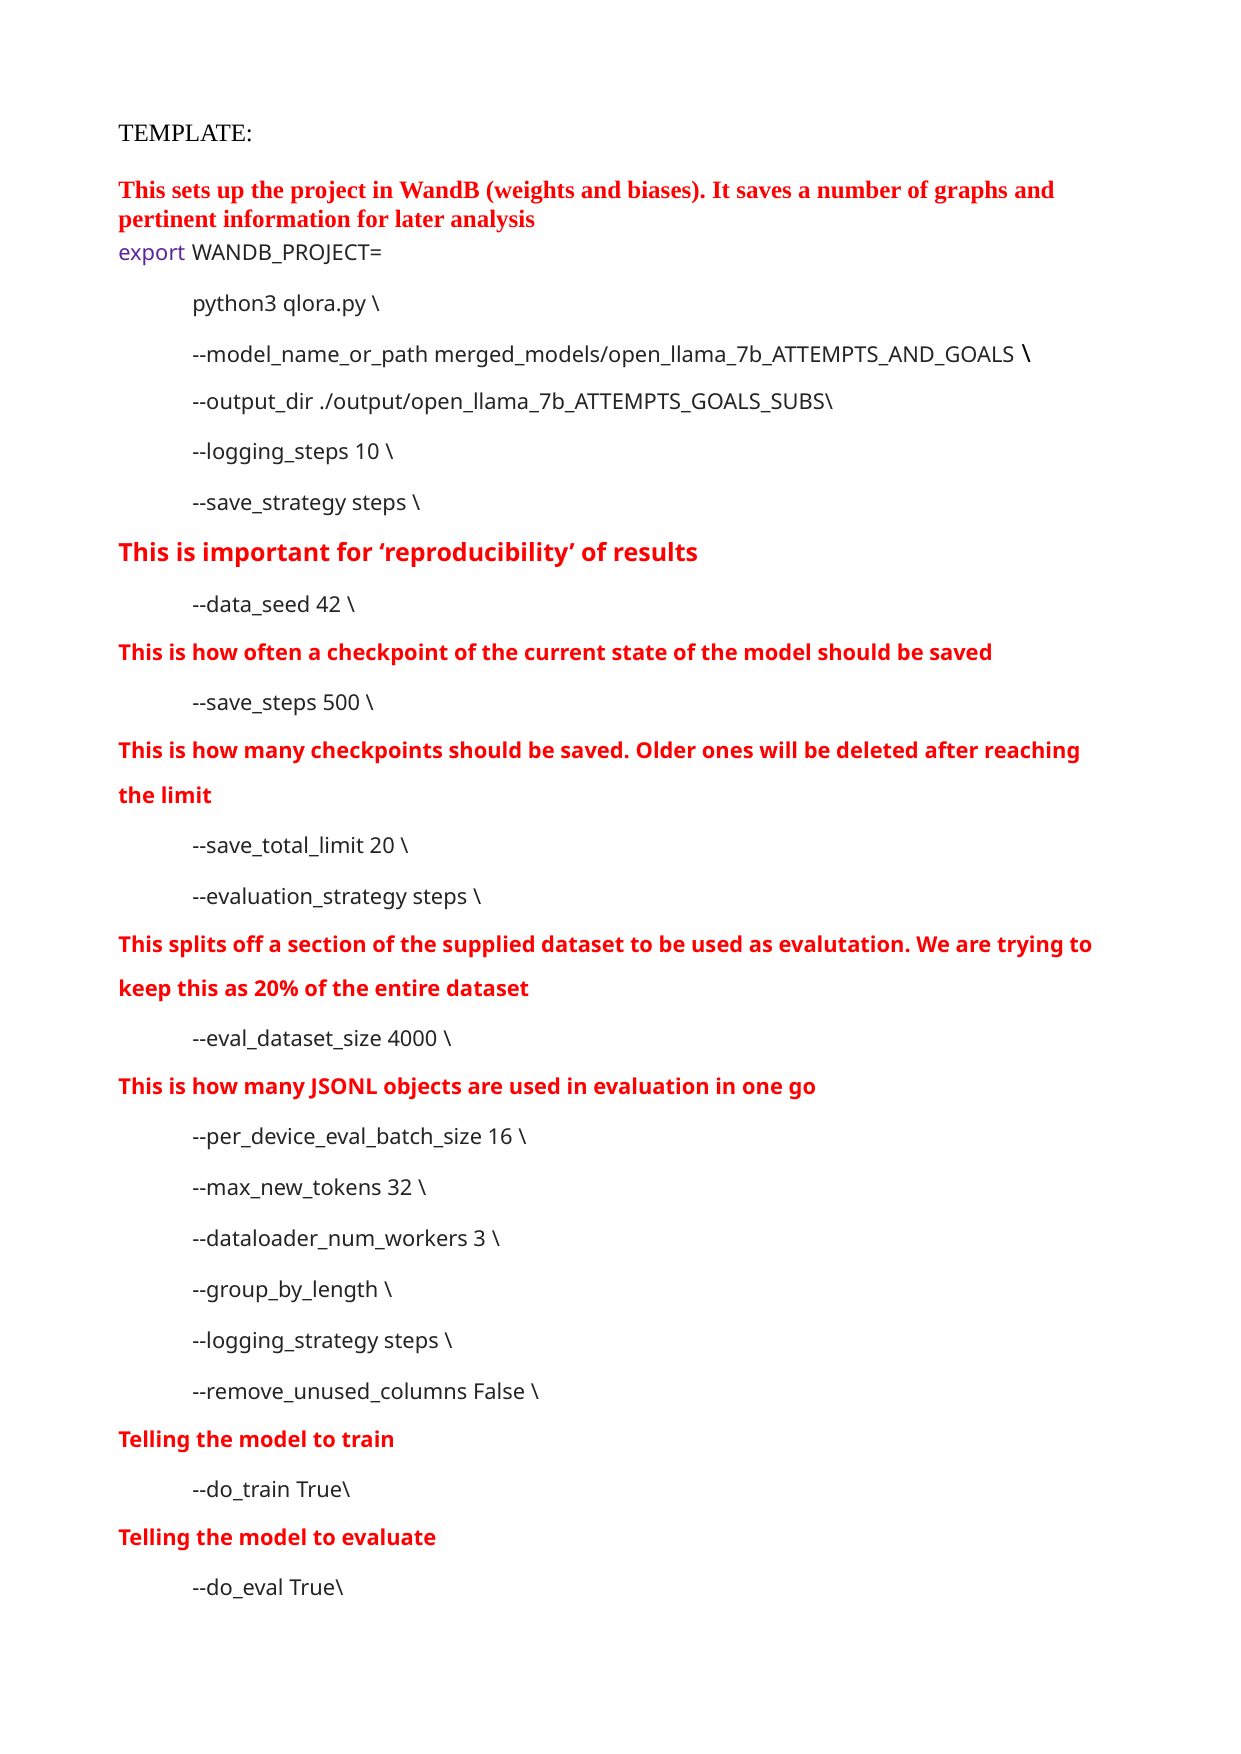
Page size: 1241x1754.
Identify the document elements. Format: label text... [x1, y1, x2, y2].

text This sets up the project in WandB (weights and biases). It saves a number of graphs and pertinent information for later analysis [118, 176, 1122, 233]
text Telling the model to train --do_train True\ [118, 1424, 1122, 1505]
text export WANDB_PROJECT= [118, 233, 1122, 267]
text This is how often a checkpoint of the current state of the model should be saved --save_steps 500 \ [118, 637, 1122, 718]
text This is how many checkpoints should be saved. Older ones will be deleted after reaching the limit --save_total_limit 20 \ --evaluation_strategy steps \ [118, 735, 1122, 912]
text This is how many JSONL objects are used in evaluation in one go --per_device_eval_batch_size 16 \ --max_new_tokens 32 \ --dataloader_num_workers 3 \ --group_by_length \ --logging_strategy steps \ --remove_unused_columns False \ [118, 1071, 1122, 1407]
text Telling the model to evaluate --do_eval True\ [118, 1522, 1122, 1603]
text python3 qlora.py \ --model_name_or_path merged_models/open_llama_7b_ATTEMPTS_AND_GOALS \ [118, 284, 1122, 369]
text TEMPLATE: [118, 118, 1122, 147]
text --output_dir ./output/open_llama_7b_ATTEMPTS_GOALS_SUBS\ --logging_steps 10 \ --save_strategy steps \ [118, 386, 1122, 518]
text This splits off a section of the supplied dataset to be used as evalutation. We are trying to keep this as 20% of the entire dataset --eval_dataset_size 4000 \ [118, 928, 1122, 1054]
text This is important for ‘reproducibility’ of results --data_seed 42 \ [118, 535, 1122, 620]
